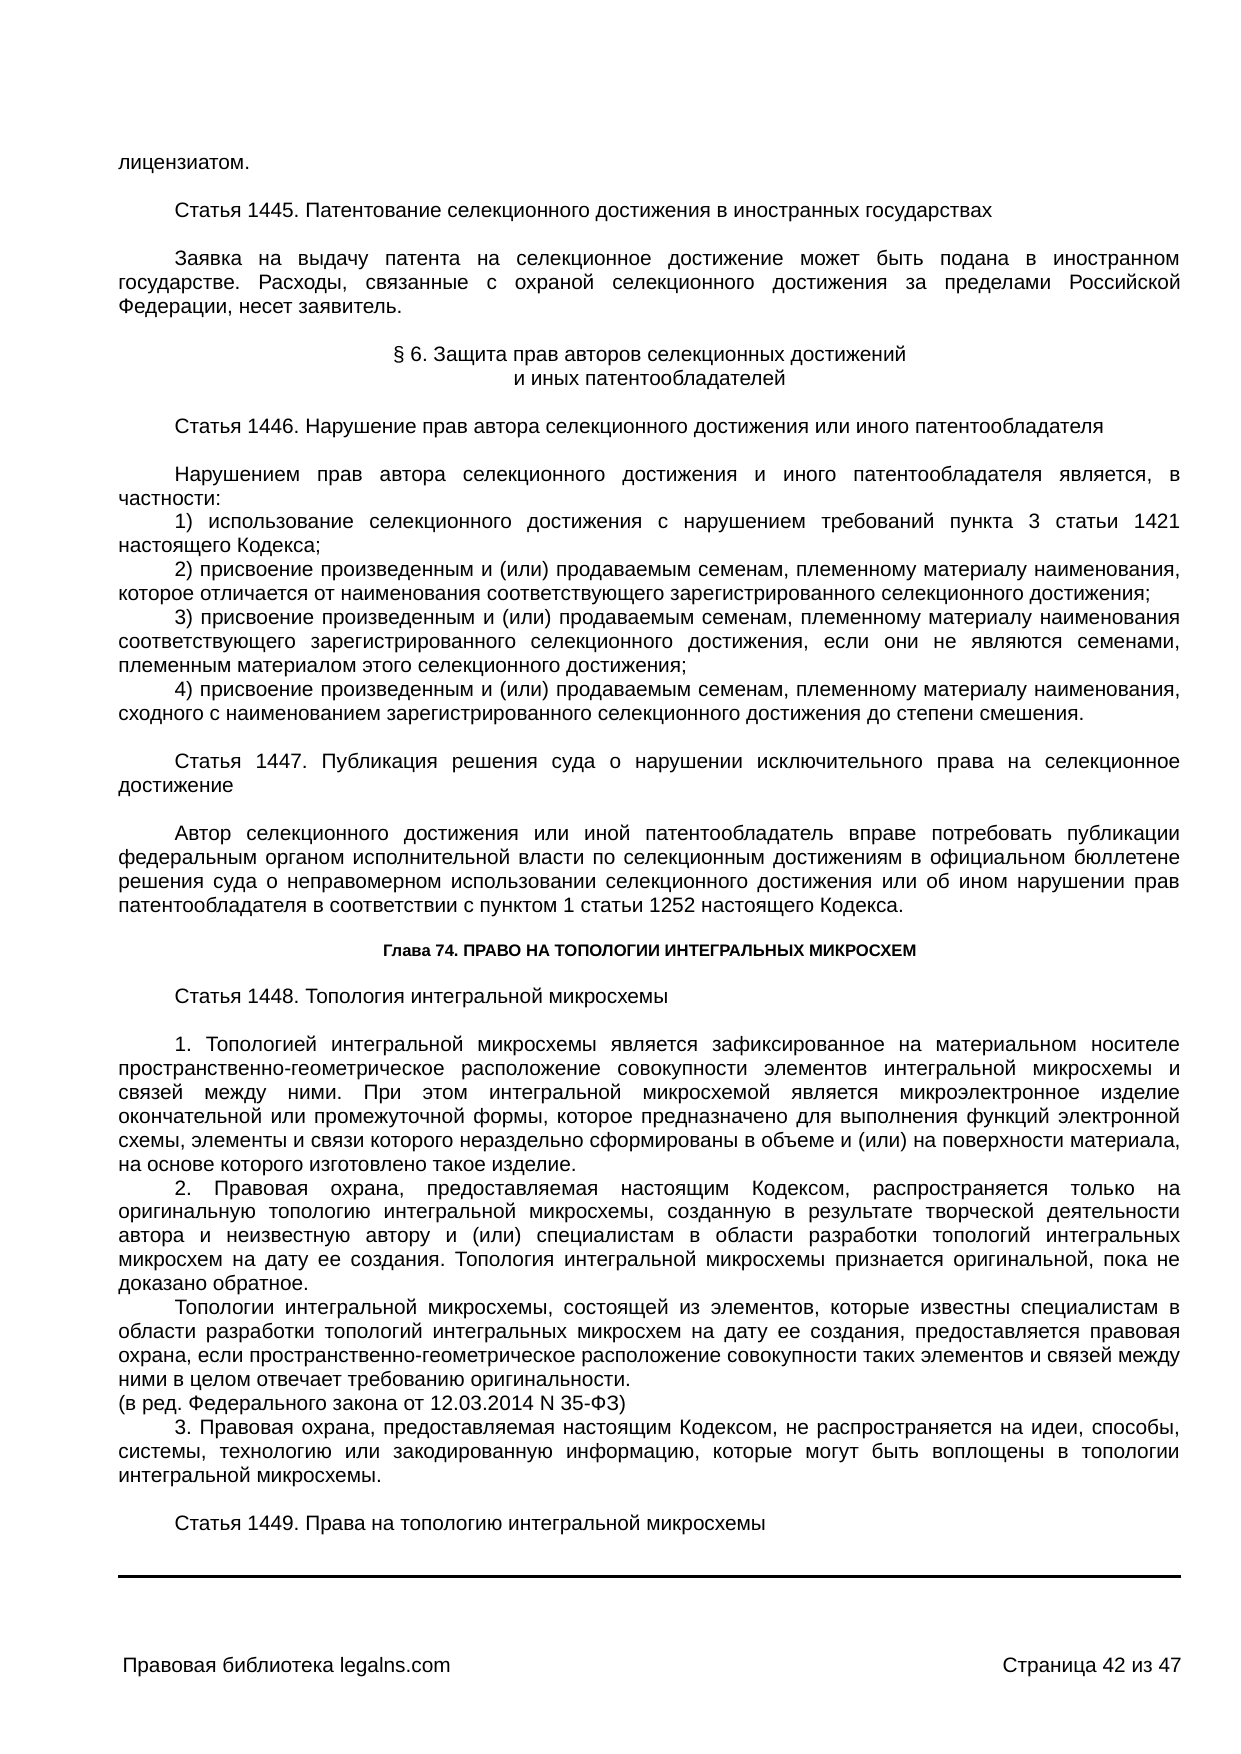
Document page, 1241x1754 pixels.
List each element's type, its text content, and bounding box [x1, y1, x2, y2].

text 1) использование селекционного достижения с нарушением требований пункта 3 статьи 1421 настоящего Кодекса; [118, 509, 1181, 557]
text Топологии интегральной микросхемы, состоящей из элементов, которые известны специалистам в области разработки топологий интегральных микросхем на дату ее создания, предоставляется правовая охрана, если пространственно-геометрическое расположение совокупности таких элементов и связей между ними в целом отвечает требованию оригинальности. [118, 1295, 1181, 1391]
text 1. Топологией интегральной микросхемы является зафиксированное на материальном носителе пространственно-геометрическое расположение совокупности элементов интегральной микросхемы и связей между ними. При этом интегральной микросхемой является микроэлектронное изделие окончательной или промежуточной формы, которое предназначено для выполнения функций электронной схемы, элементы и связи которого нераздельно сформированы в объеме и (или) на поверхности материала, на основе которого изготовлено такое изделие. [118, 1032, 1181, 1175]
text 3) присвоение произведенным и (или) продаваемым семенам, племенному материалу наименования соответствующего зарегистрированного селекционного достижения, если они не являются семенами, племенным материалом этого селекционного достижения; [118, 605, 1181, 677]
text 2. Правовая охрана, предоставляемая настоящим Кодексом, распространяется только на оригинальную топологию интегральной микросхемы, созданную в результате творческой деятельности автора и неизвестную автору и (или) специалистам в области разработки топологий интегральных микросхем на дату ее создания. Топология интегральной микросхемы признается оригинальной, пока не доказано обратное. [118, 1175, 1181, 1295]
subtitle Статья 1448. Топология интегральной микросхемы [118, 984, 1181, 1008]
text 4) присвоение произведенным и (или) продаваемым семенам, племенному материалу наименования, сходного с наименованием зарегистрированного селекционного достижения до степени смешения. [118, 677, 1181, 725]
text Нарушением прав автора селекционного достижения и иного патентообладателя является, в частности: [118, 461, 1181, 509]
title Глава 74. ПРАВО НА ТОПОЛОГИИ ИНТЕГРАЛЬНЫХ МИКРОСХЕМ [118, 941, 1181, 960]
text Автор селекционного достижения или иной патентообладатель вправе потребовать публикации федеральным органом исполнительной власти по селекционным достижениям в официальном бюллетене решения суда о неправомерном использовании селекционного достижения или об ином нарушении прав патентообладателя в соответствии с пунктом 1 статьи 1252 настоящего Кодекса. [118, 821, 1181, 917]
subtitle Статья 1445. Патентование селекционного достижения в иностранных государствах [118, 198, 1181, 222]
subtitle § 6. Защита прав авторов селекционных достижений [118, 342, 1181, 366]
subtitle Статья 1446. Нарушение прав автора селекционного достижения или иного патентообладателя [118, 413, 1181, 437]
subtitle Статья 1447. Публикация решения суда о нарушении исключительного права на селекционное достижение [118, 749, 1181, 797]
text (в ред. Федерального закона от 12.03.2014 N 35-ФЗ) [118, 1391, 1181, 1415]
subtitle Статья 1449. Права на топологию интегральной микросхемы [118, 1511, 1181, 1535]
text и иных патентообладателей [118, 366, 1181, 389]
text лицензиатом. [118, 150, 1181, 174]
text 2) присвоение произведенным и (или) продаваемым семенам, племенному материалу наименования, которое отличается от наименования соответствующего зарегистрированного селекционного достижения; [118, 557, 1181, 605]
text Заявка на выдачу патента на селекционное достижение может быть подана в иностранном государстве. Расходы, связанные с охраной селекционного достижения за пределами Российской Федерации, несет заявитель. [118, 246, 1181, 318]
text 3. Правовая охрана, предоставляемая настоящим Кодексом, не распространяется на идеи, способы, системы, технологию или закодированную информацию, которые могут быть воплощены в топологии интегральной микросхемы. [118, 1415, 1181, 1487]
